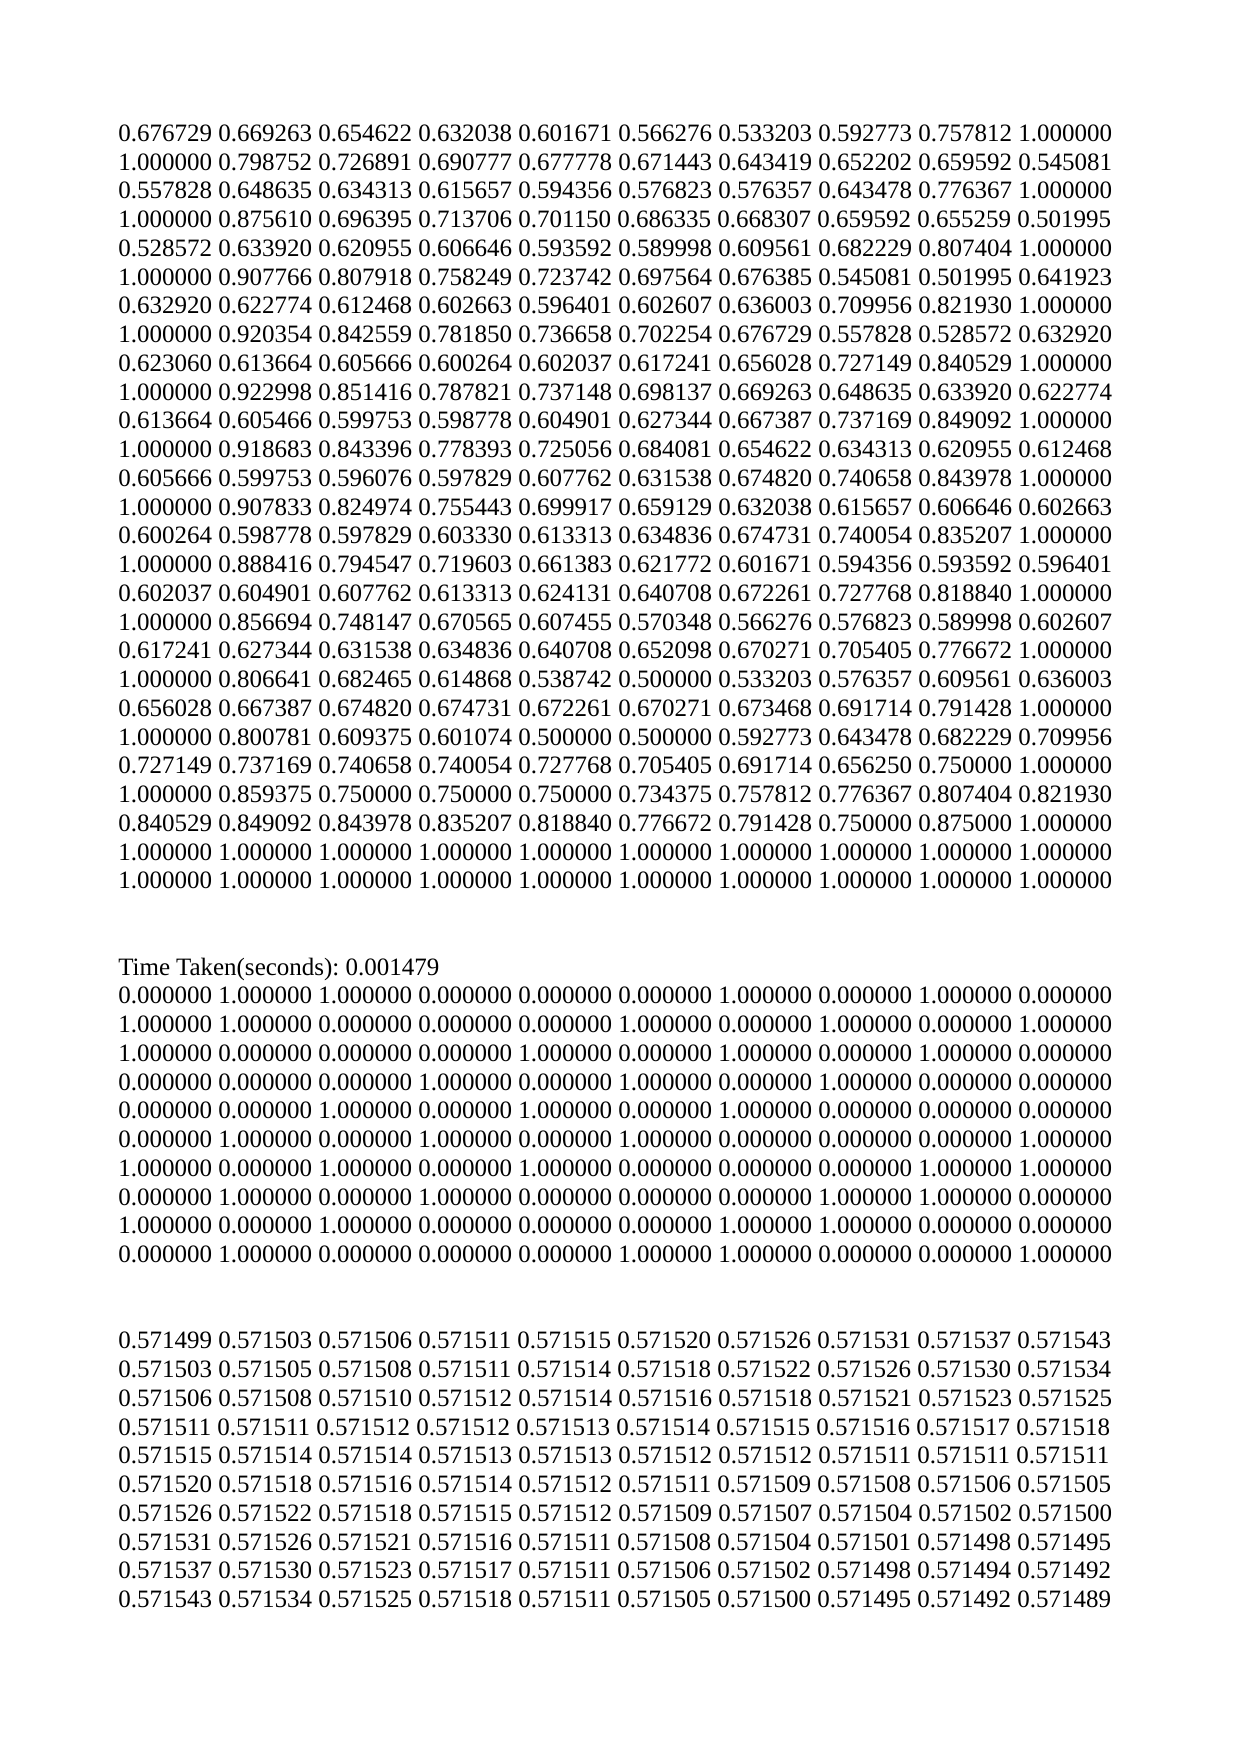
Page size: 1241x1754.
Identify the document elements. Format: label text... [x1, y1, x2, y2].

text 0.571537 0.571530 0.571523 0.571517 0.571511 0.571506 0.571502 0.571498 0.571494 0.571492 [118, 1556, 1122, 1584]
text 0.000000 1.000000 0.000000 0.000000 0.000000 1.000000 1.000000 0.000000 0.000000 1.000000 [118, 1239, 1122, 1268]
text 1.000000 0.000000 1.000000 0.000000 1.000000 0.000000 0.000000 0.000000 1.000000 1.000000 [118, 1153, 1122, 1182]
text 1.000000 0.875610 0.696395 0.713706 0.701150 0.686335 0.668307 0.659592 0.655259 0.501995 0.528572 0.633920 0.620955 0.606646 0.593592 0.589998 0.609561 0.682229 0.807404 1.000000 [118, 204, 1122, 262]
text 0.000000 0.000000 0.000000 1.000000 0.000000 1.000000 0.000000 1.000000 0.000000 0.000000 [118, 1067, 1122, 1096]
text Time Taken(seconds): 0.001479 [118, 952, 1122, 981]
text 1.000000 0.918683 0.843396 0.778393 0.725056 0.684081 0.654622 0.634313 0.620955 0.612468 0.605666 0.599753 0.596076 0.597829 0.607762 0.631538 0.674820 0.740658 0.843978 1.000000 [118, 434, 1122, 492]
text 1.000000 0.920354 0.842559 0.781850 0.736658 0.702254 0.676729 0.557828 0.528572 0.632920 0.623060 0.613664 0.605666 0.600264 0.602037 0.617241 0.656028 0.727149 0.840529 1.000000 [118, 319, 1122, 377]
text 0.000000 1.000000 0.000000 1.000000 0.000000 0.000000 0.000000 1.000000 1.000000 0.000000 [118, 1182, 1122, 1211]
text 1.000000 0.800781 0.609375 0.601074 0.500000 0.500000 0.592773 0.643478 0.682229 0.709956 0.727149 0.737169 0.740658 0.740054 0.727768 0.705405 0.691714 0.656250 0.750000 1.000000 [118, 722, 1122, 779]
text 0.676729 0.669263 0.654622 0.632038 0.601671 0.566276 0.533203 0.592773 0.757812 1.000000 [118, 118, 1122, 147]
text 1.000000 0.000000 1.000000 0.000000 0.000000 0.000000 1.000000 1.000000 0.000000 0.000000 [118, 1211, 1122, 1239]
text 0.000000 1.000000 0.000000 1.000000 0.000000 1.000000 0.000000 0.000000 0.000000 1.000000 [118, 1124, 1122, 1153]
text 0.571526 0.571522 0.571518 0.571515 0.571512 0.571509 0.571507 0.571504 0.571502 0.571500 [118, 1498, 1122, 1527]
text 1.000000 0.859375 0.750000 0.750000 0.750000 0.734375 0.757812 0.776367 0.807404 0.821930 0.840529 0.849092 0.843978 0.835207 0.818840 0.776672 0.791428 0.750000 0.875000 1.000000 [118, 779, 1122, 837]
text 1.000000 0.922998 0.851416 0.787821 0.737148 0.698137 0.669263 0.648635 0.633920 0.622774 0.613664 0.605466 0.599753 0.598778 0.604901 0.627344 0.667387 0.737169 0.849092 1.000000 [118, 377, 1122, 434]
text 0.000000 0.000000 1.000000 0.000000 1.000000 0.000000 1.000000 0.000000 0.000000 0.000000 [118, 1096, 1122, 1124]
text 0.571511 0.571511 0.571512 0.571512 0.571513 0.571514 0.571515 0.571516 0.571517 0.571518 [118, 1412, 1122, 1441]
text 1.000000 0.000000 0.000000 0.000000 1.000000 0.000000 1.000000 0.000000 1.000000 0.000000 [118, 1038, 1122, 1067]
text 0.571543 0.571534 0.571525 0.571518 0.571511 0.571505 0.571500 0.571495 0.571492 0.571489 [118, 1584, 1122, 1613]
text 0.571531 0.571526 0.571521 0.571516 0.571511 0.571508 0.571504 0.571501 0.571498 0.571495 [118, 1527, 1122, 1556]
text 0.571515 0.571514 0.571514 0.571513 0.571513 0.571512 0.571512 0.571511 0.571511 0.571511 [118, 1441, 1122, 1469]
text 0.571503 0.571505 0.571508 0.571511 0.571514 0.571518 0.571522 0.571526 0.571530 0.571534 [118, 1354, 1122, 1383]
text 0.571506 0.571508 0.571510 0.571512 0.571514 0.571516 0.571518 0.571521 0.571523 0.571525 [118, 1383, 1122, 1412]
text 0.000000 1.000000 1.000000 0.000000 0.000000 0.000000 1.000000 0.000000 1.000000 0.000000 [118, 981, 1122, 1009]
text 1.000000 0.798752 0.726891 0.690777 0.677778 0.671443 0.643419 0.652202 0.659592 0.545081 0.557828 0.648635 0.634313 0.615657 0.594356 0.576823 0.576357 0.643478 0.776367 1.000000 [118, 147, 1122, 204]
text 1.000000 0.806641 0.682465 0.614868 0.538742 0.500000 0.533203 0.576357 0.609561 0.636003 0.656028 0.667387 0.674820 0.674731 0.672261 0.670271 0.673468 0.691714 0.791428 1.000000 [118, 664, 1122, 722]
text 1.000000 1.000000 0.000000 0.000000 0.000000 1.000000 0.000000 1.000000 0.000000 1.000000 [118, 1009, 1122, 1038]
text 1.000000 1.000000 1.000000 1.000000 1.000000 1.000000 1.000000 1.000000 1.000000 1.000000 1.000000 1.000000 1.000000 1.000000 1.000000 1.000000 1.000000 1.000000 1.000000 1.000000 [118, 837, 1122, 894]
text 0.571520 0.571518 0.571516 0.571514 0.571512 0.571511 0.571509 0.571508 0.571506 0.571505 [118, 1469, 1122, 1498]
text 0.571499 0.571503 0.571506 0.571511 0.571515 0.571520 0.571526 0.571531 0.571537 0.571543 [118, 1326, 1122, 1354]
text 1.000000 0.907833 0.824974 0.755443 0.699917 0.659129 0.632038 0.615657 0.606646 0.602663 0.600264 0.598778 0.597829 0.603330 0.613313 0.634836 0.674731 0.740054 0.835207 1.000000 [118, 492, 1122, 549]
text 1.000000 0.888416 0.794547 0.719603 0.661383 0.621772 0.601671 0.594356 0.593592 0.596401 0.602037 0.604901 0.607762 0.613313 0.624131 0.640708 0.672261 0.727768 0.818840 1.000000 [118, 549, 1122, 607]
text 1.000000 0.856694 0.748147 0.670565 0.607455 0.570348 0.566276 0.576823 0.589998 0.602607 0.617241 0.627344 0.631538 0.634836 0.640708 0.652098 0.670271 0.705405 0.776672 1.000000 [118, 607, 1122, 664]
text 1.000000 0.907766 0.807918 0.758249 0.723742 0.697564 0.676385 0.545081 0.501995 0.641923 0.632920 0.622774 0.612468 0.602663 0.596401 0.602607 0.636003 0.709956 0.821930 1.000000 [118, 262, 1122, 319]
